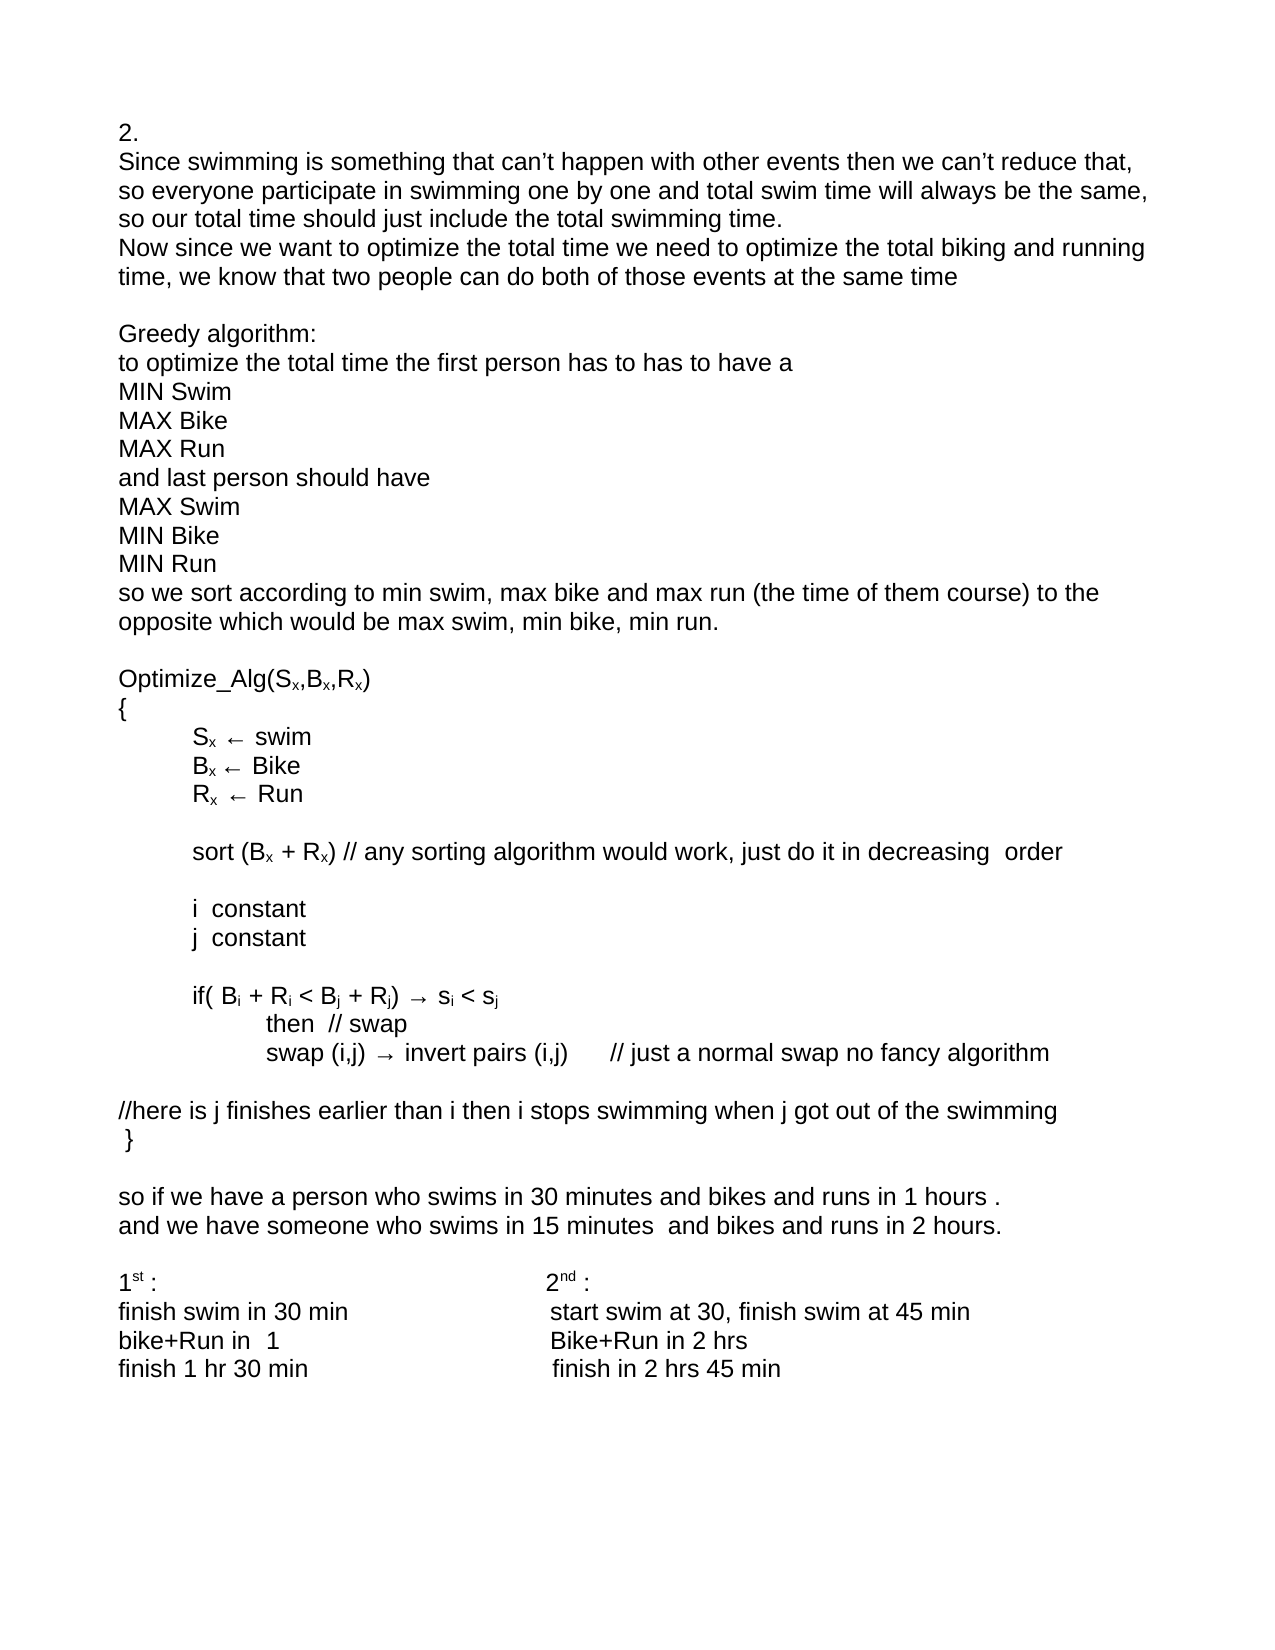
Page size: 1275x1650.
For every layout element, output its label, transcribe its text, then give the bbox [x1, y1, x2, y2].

text MIN Bike [118, 521, 1157, 549]
text finish swim in 30 min start swim at 30, finish swim at 45 min [118, 1297, 1157, 1326]
text 1st : 2nd : [118, 1268, 1157, 1297]
text sort (Bx + Rx) // any sorting algorithm would work, just do it in decreasing order [118, 837, 1157, 866]
text so we sort according to min swim, max bike and max run (the time of them course) to the opposite which would be max swim, min bike, min run. [118, 578, 1157, 636]
text and we have someone who swims in 15 minutes and bikes and runs in 2 hours. [118, 1211, 1157, 1239]
text Sx ← swim [118, 722, 1157, 751]
text finish 1 hr 30 min finish in 2 hrs 45 min [118, 1354, 1157, 1383]
text MIN Run [118, 549, 1157, 578]
text Now since we want to optimize the total time we need to optimize the total biking and running time, we know that two people can do both of those events at the same time [118, 233, 1157, 291]
text j constant [118, 923, 1157, 952]
text Optimize_Alg(Sx,Bx,Rx) [118, 664, 1157, 693]
text and last person should have [118, 463, 1157, 492]
text { [118, 693, 1157, 722]
text so if we have a person who swims in 30 minutes and bikes and runs in 1 hours . [118, 1182, 1157, 1211]
text swap (i,j) → invert pairs (i,j) // just a normal swap no fancy algorithm [118, 1038, 1157, 1067]
text MIN Swim [118, 377, 1157, 406]
text i constant [118, 894, 1157, 923]
text then // swap [118, 1009, 1157, 1038]
text 2. [118, 118, 1157, 147]
text bike+Run in 1 Bike+Run in 2 hrs [118, 1326, 1157, 1354]
text if( Bi + Ri < Bj + Rj) → si < sj [118, 981, 1157, 1009]
text MAX Swim [118, 492, 1157, 521]
text Since swimming is something that can’t happen with other events then we can’t reduce that, so everyone participate in swimming one by one and total swim time will always be the same, so our total time should just include the total swimming time. [118, 147, 1157, 233]
text to optimize the total time the first person has to has to have a [118, 348, 1157, 377]
text MAX Run [118, 434, 1157, 463]
text Bx ← Bike [118, 751, 1157, 779]
text Rx ← Run [118, 779, 1157, 808]
text //here is j finishes earlier than i then i stops swimming when j got out of the swimming [118, 1096, 1157, 1124]
text } [118, 1124, 1157, 1153]
text MAX Bike [118, 406, 1157, 434]
text Greedy algorithm: [118, 319, 1157, 348]
